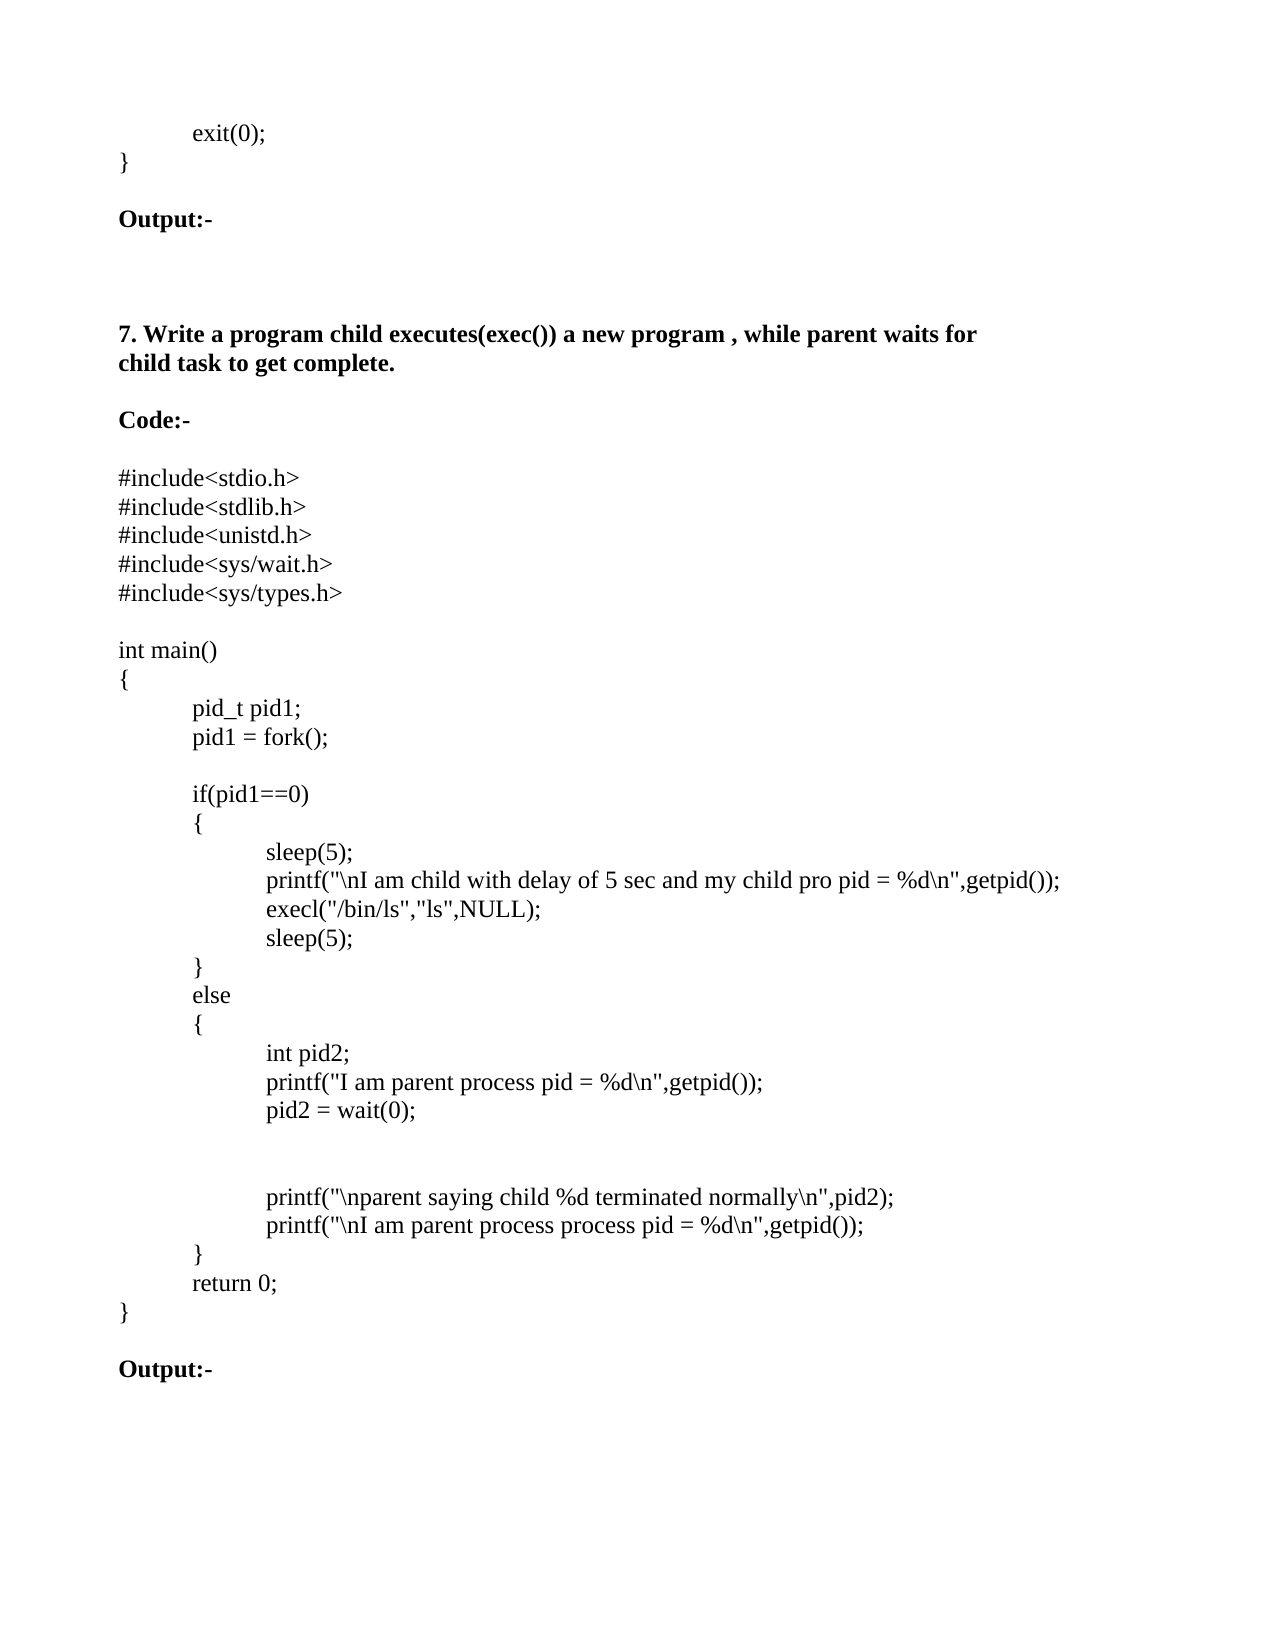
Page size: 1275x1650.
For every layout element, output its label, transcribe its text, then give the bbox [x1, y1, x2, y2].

text { [118, 1009, 1157, 1038]
text pid_t pid1; [118, 693, 1157, 722]
text pid1 = fork(); [118, 722, 1157, 751]
text else [118, 981, 1157, 1009]
text #include<unistd.h> [118, 521, 1157, 549]
text #include<sys/types.h> [118, 578, 1157, 607]
text printf("\nI am child with delay of 5 sec and my child pro pid = %d\n",getpid()); [118, 866, 1157, 894]
text } [118, 952, 1157, 981]
text child task to get complete. [118, 348, 1157, 377]
text } [118, 1297, 1157, 1326]
text pid2 = wait(0); [118, 1096, 1157, 1124]
text #include<stdio.h> [118, 463, 1157, 492]
text #include<stdlib.h> [118, 492, 1157, 521]
text Output:- [118, 1354, 1157, 1383]
text int main() [118, 636, 1157, 664]
text Output:- [118, 204, 1157, 233]
text sleep(5); [118, 923, 1157, 952]
text sleep(5); [118, 837, 1157, 866]
text Code:- [118, 406, 1157, 434]
text return 0; [118, 1268, 1157, 1297]
text { [118, 664, 1157, 693]
text 7. Write a program child executes(exec()) a new program , while parent waits for [118, 319, 1157, 348]
text printf("\nI am parent process process pid = %d\n",getpid()); [118, 1211, 1157, 1239]
text execl("/bin/ls","ls",NULL); [118, 894, 1157, 923]
text } [118, 1239, 1157, 1268]
text #include<sys/wait.h> [118, 549, 1157, 578]
text exit(0); [118, 118, 1157, 147]
text printf("I am parent process pid = %d\n",getpid()); [118, 1067, 1157, 1096]
text } [118, 147, 1157, 176]
text { [118, 808, 1157, 837]
text if(pid1==0) [118, 779, 1157, 808]
text int pid2; [118, 1038, 1157, 1067]
text printf("\nparent saying child %d terminated normally\n",pid2); [118, 1182, 1157, 1211]
